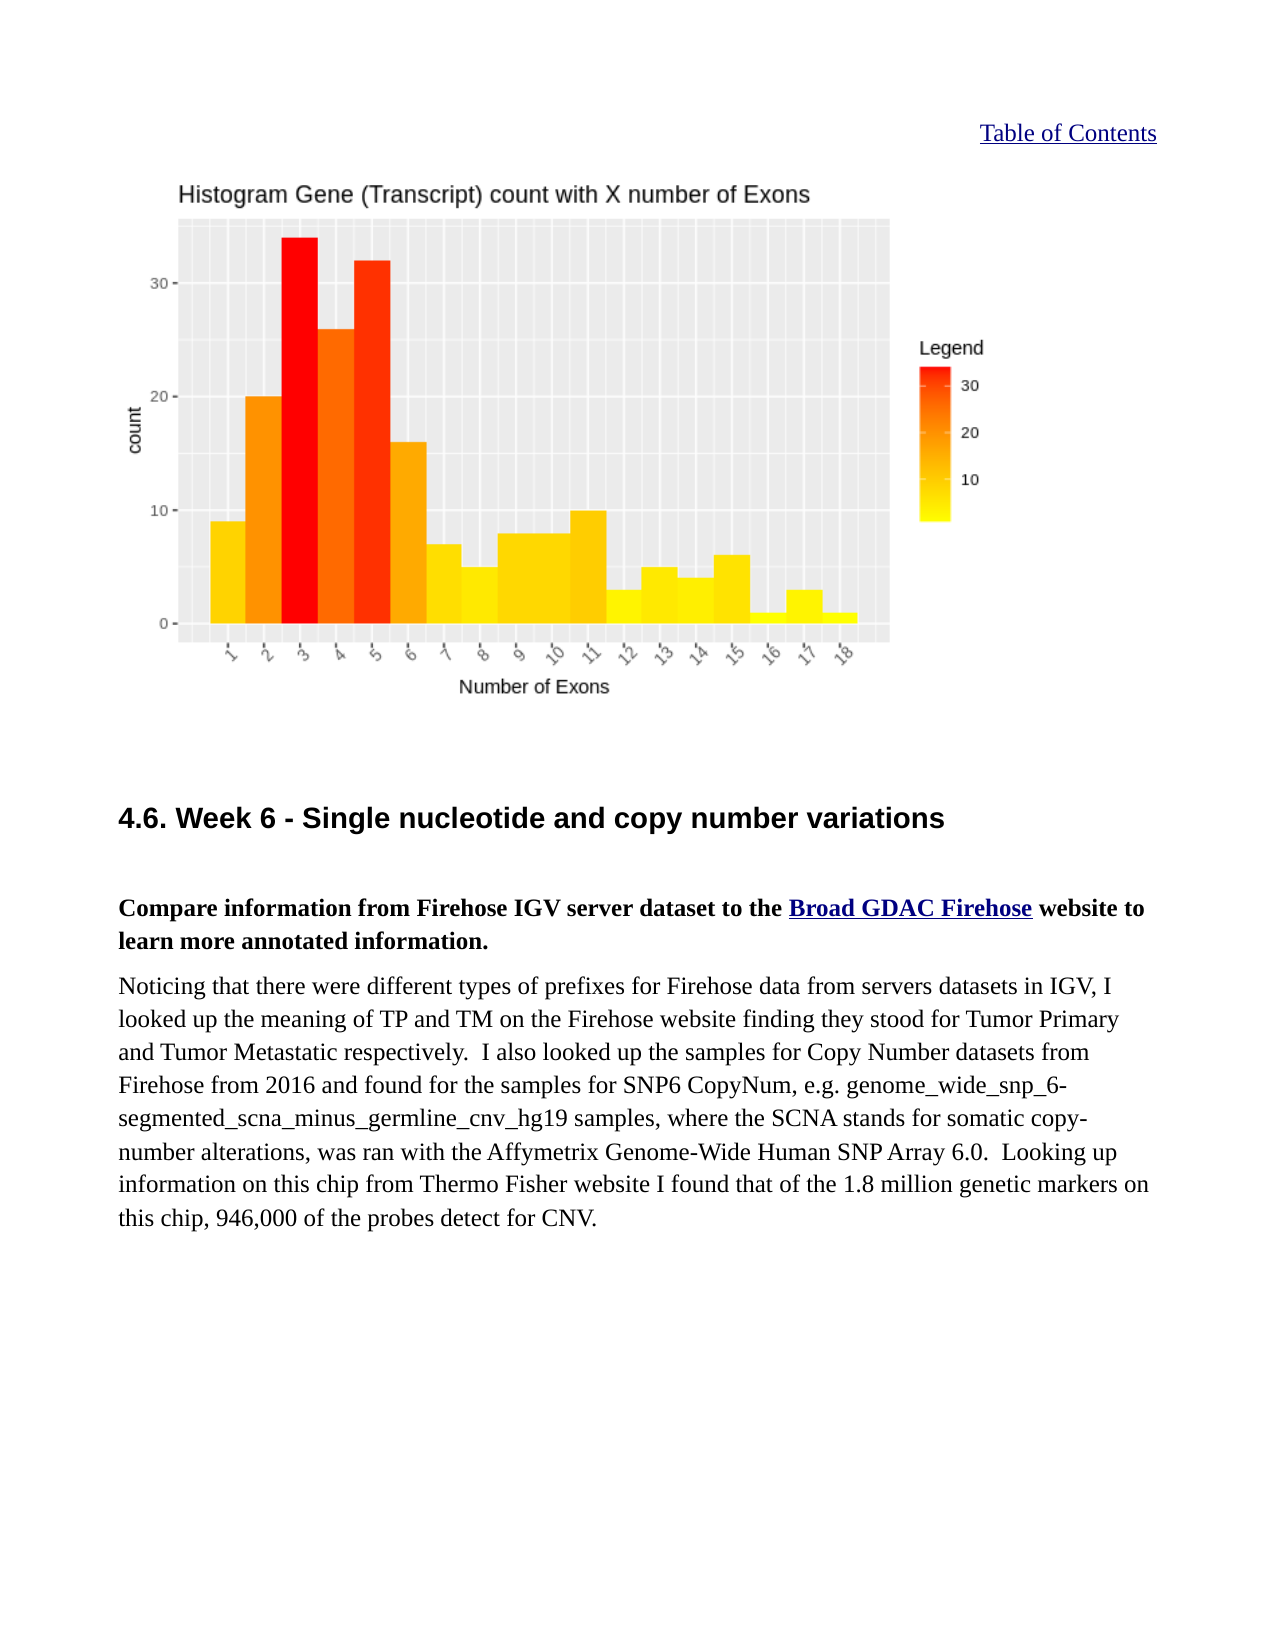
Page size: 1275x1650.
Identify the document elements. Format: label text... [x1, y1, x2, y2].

subtitle Week 6 - Single nucleotide and copy number variations [118, 801, 1157, 835]
text Compare information from Firehose IGV server dataset to the Broad GDAC Firehose website to learn more annotated information. [118, 893, 1157, 955]
picture [118, 176, 1004, 707]
text Noticing that there were different types of prefixes for Firehose data from servers datasets in IGV, I looked up the meaning of TP and TM on the Firehose website finding they stood for Tumor Primary and Tumor Metastatic respectively. I also looked up the samples for Copy Number datasets from Firehose from 2016 and found for the samples for SNP6 CopyNum, e.g. genome_wide_snp_6-segmented_scna_minus_germline_cnv_hg19 samples, where the SCNA stands for somatic copy-number alterations, was ran with the Affymetrix Genome-Wide Human SNP Array 6.0. Looking up information on this chip from Thermo Fisher website I found that of the 1.8 million genetic markers on this chip, 946,000 of the probes detect for CNV. [118, 971, 1157, 1231]
